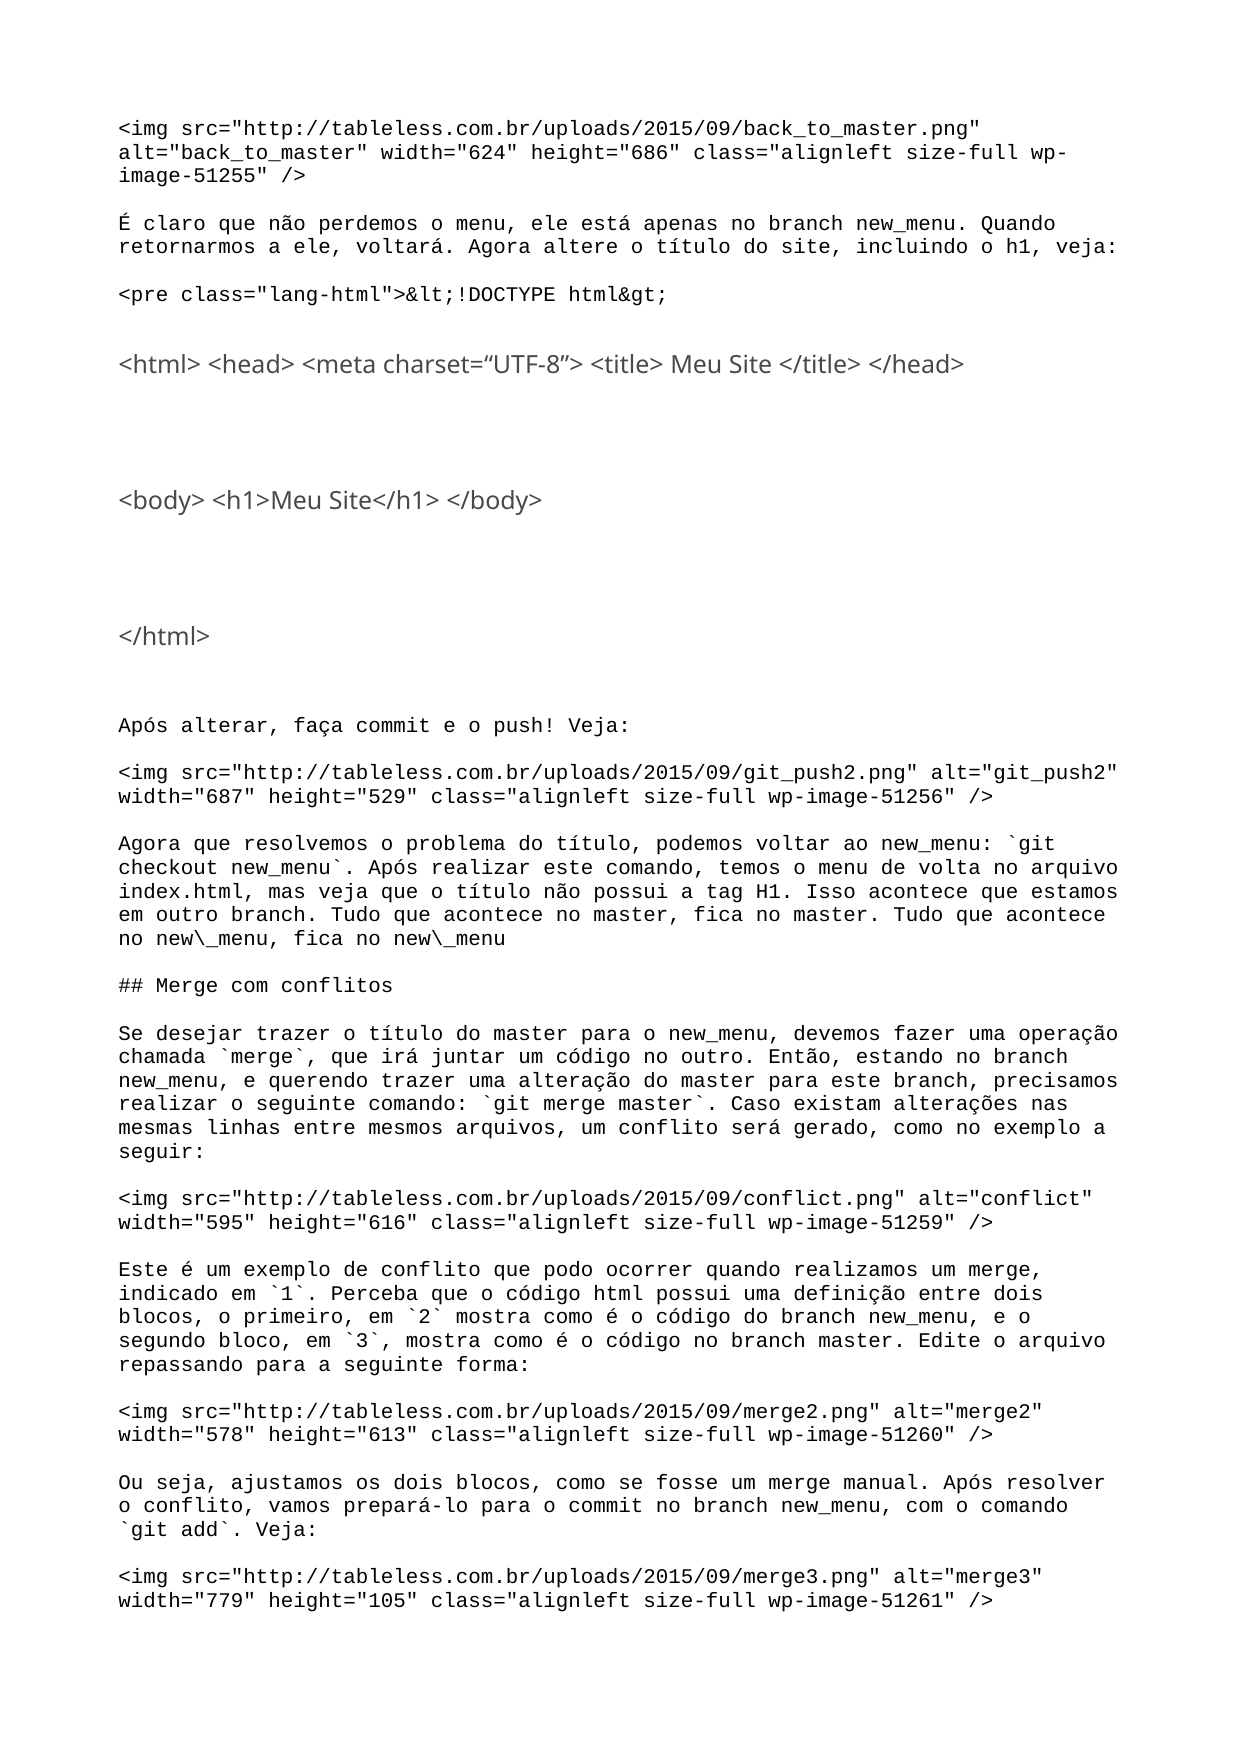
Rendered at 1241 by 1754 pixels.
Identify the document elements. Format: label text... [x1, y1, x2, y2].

text Se desejar trazer o título do master para o new_menu, devemos fazer uma operação chamada `merge`, que irá juntar um código no outro. Então, estando no branch new_menu, e querendo trazer uma alteração do master para este branch, precisamos realizar o seguinte comando: `git merge master`. Caso existam alterações nas mesmas linhas entre mesmos arquivos, um conflito será gerado, como no exemplo a seguir: [118, 1022, 1122, 1164]
text Ou seja, ajustamos os dois blocos, como se fosse um merge manual. Após resolver o conflito, vamos prepará-lo para o commit no branch new_menu, com o comando `git add`. Veja: [118, 1472, 1122, 1543]
text ## Merge com conflitos [118, 975, 1122, 999]
text <img src="http://tableless.com.br/uploads/2015/09/back_to_master.png" alt="back_to_master" width="624" height="686" class="alignleft size-full wp-image-51255" /> [118, 118, 1122, 189]
text Após alterar, faça commit e o push! Veja: [118, 715, 1122, 739]
text <img src="http://tableless.com.br/uploads/2015/09/git_push2.png" alt="git_push2" width="687" height="529" class="alignleft size-full wp-image-51256" /> [118, 762, 1122, 810]
text </html> [118, 618, 1122, 652]
text <body> <h1>Meu Site</h1> </body> [118, 482, 1122, 516]
text Agora que resolvemos o problema do título, podemos voltar ao new_menu: `git checkout new_menu`. Após realizar este comando, temos o menu de volta no arquivo index.html, mas veja que o título não possui a tag H1. Isso acontece que estamos em outro branch. Tudo que acontece no master, fica no master. Tudo que acontece no new\_menu, fica no new\_menu [118, 833, 1122, 952]
text <html> <head> <meta charset=“UTF-8”> <title> Meu Site </title> </head> [118, 346, 1122, 380]
text <img src="http://tableless.com.br/uploads/2015/09/merge3.png" alt="merge3" width="779" height="105" class="alignleft size-full wp-image-51261" /> [118, 1566, 1122, 1614]
text Este é um exemplo de conflito que podo ocorrer quando realizamos um merge, indicado em `1`. Perceba que o código html possui uma definição entre dois blocos, o primeiro, em `2` mostra como é o código do branch new_menu, e o segundo bloco, em `3`, mostra como é o código no branch master. Edite o arquivo repassando para a seguinte forma: [118, 1259, 1122, 1377]
text <img src="http://tableless.com.br/uploads/2015/09/merge2.png" alt="merge2" width="578" height="613" class="alignleft size-full wp-image-51260" /> [118, 1401, 1122, 1448]
text É claro que não perdemos o menu, ele está apenas no branch new_menu. Quando retornarmos a ele, voltará. Agora altere o título do site, incluindo o h1, veja: [118, 213, 1122, 260]
text <pre class="lang-html">&lt;!DOCTYPE html&gt; [118, 284, 1122, 307]
text <img src="http://tableless.com.br/uploads/2015/09/conflict.png" alt="conflict" width="595" height="616" class="alignleft size-full wp-image-51259" /> [118, 1188, 1122, 1235]
